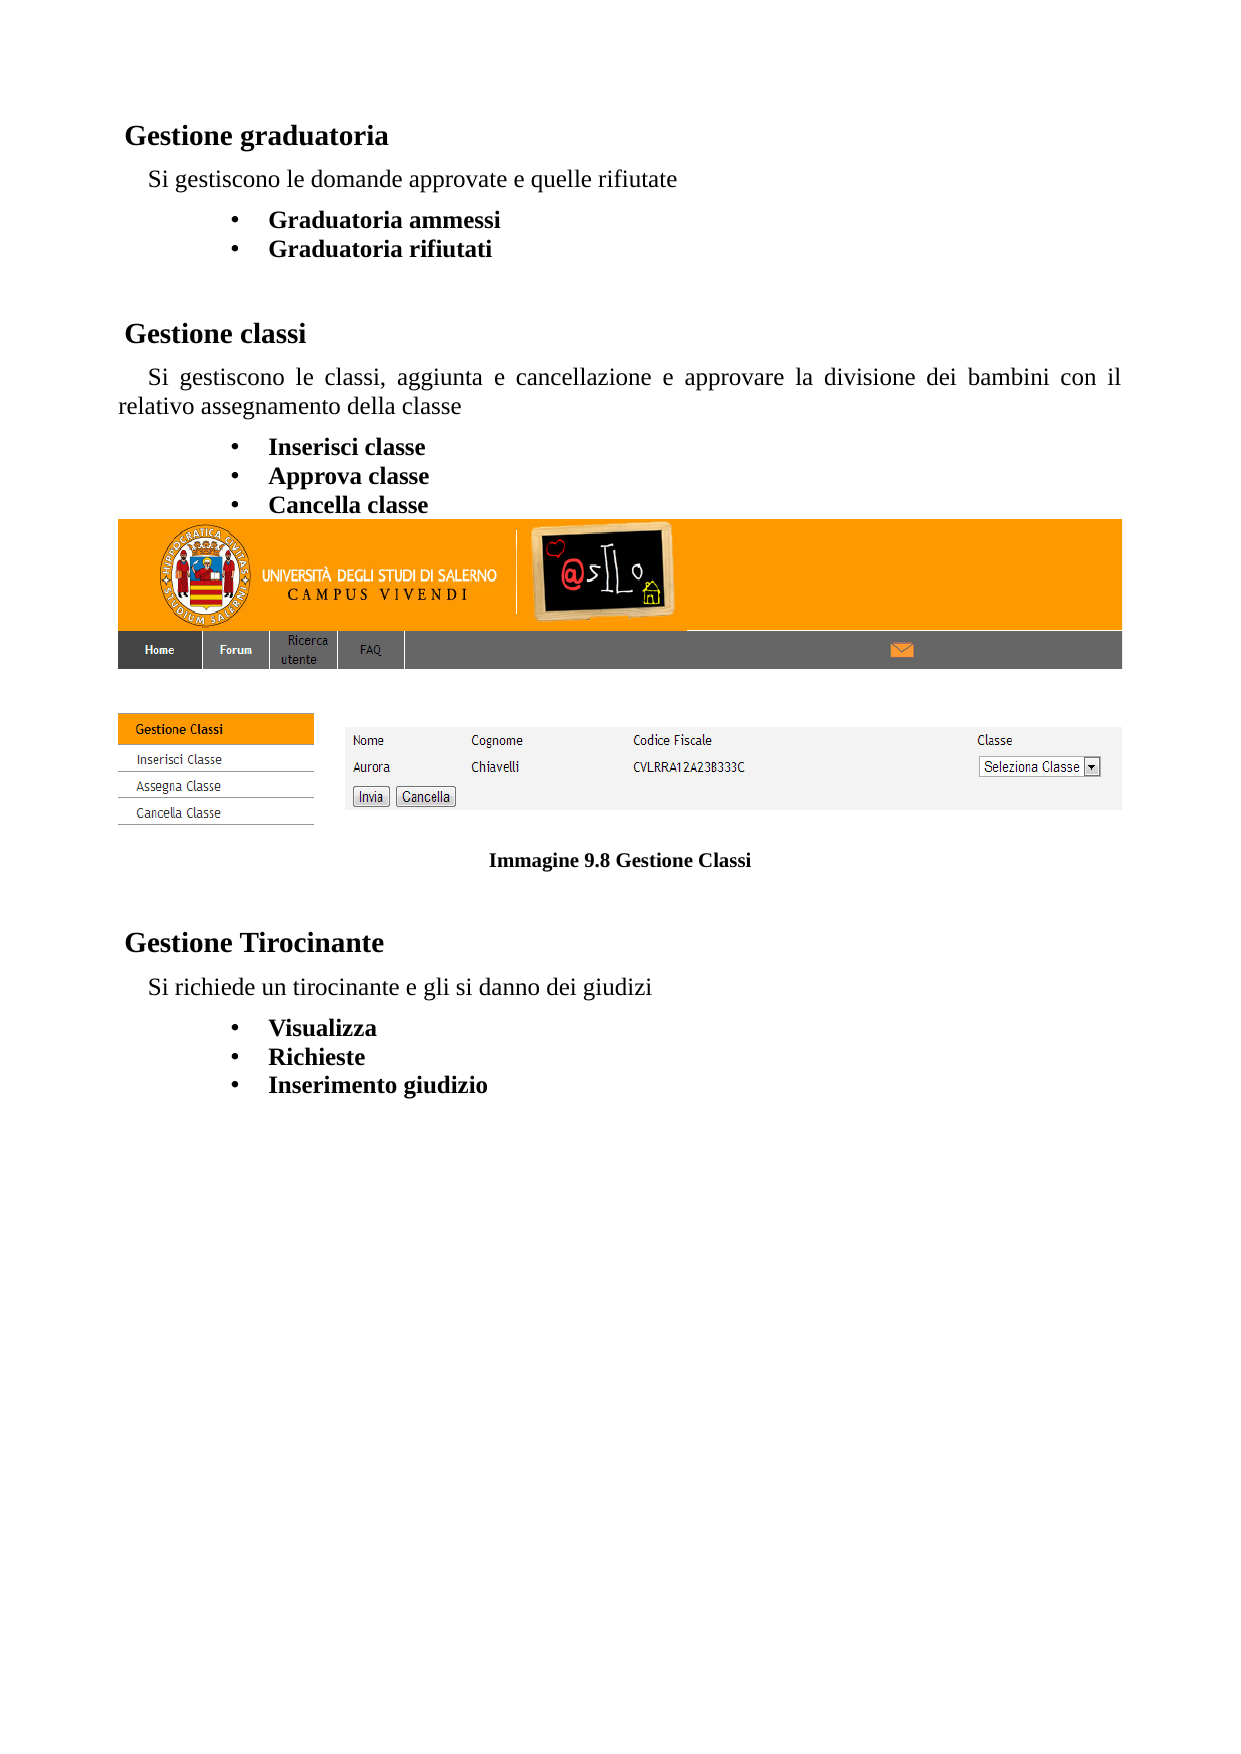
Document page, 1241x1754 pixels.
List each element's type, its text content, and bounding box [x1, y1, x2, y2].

list Richieste [231, 1042, 1122, 1070]
subtitle Gestione classi [124, 316, 1122, 350]
text Si richiede un tirocinante e gli si danno dei giudizi [118, 972, 1122, 1000]
list Inserimento giudizio [231, 1070, 1122, 1099]
text Immagine 9.8 Gestione Classi [118, 848, 1122, 872]
subtitle Gestione Tirocinante [124, 926, 1122, 959]
list Inserisci classe [231, 432, 1122, 461]
subtitle Gestione graduatoria [124, 118, 1122, 152]
list Cancella classe [231, 490, 1122, 518]
list Visualizza [231, 1013, 1122, 1042]
text Si gestiscono le classi, aggiunta e cancellazione e approvare la divisione dei bambini con il relativo assegnamento della classe [118, 362, 1122, 420]
list Graduatoria ammessi [231, 205, 1122, 234]
list Approva classe [231, 461, 1122, 490]
picture [118, 518, 1123, 848]
list Graduatoria rifiutati [231, 234, 1122, 263]
text Si gestiscono le domande approvate e quelle rifiutate [118, 164, 1122, 193]
